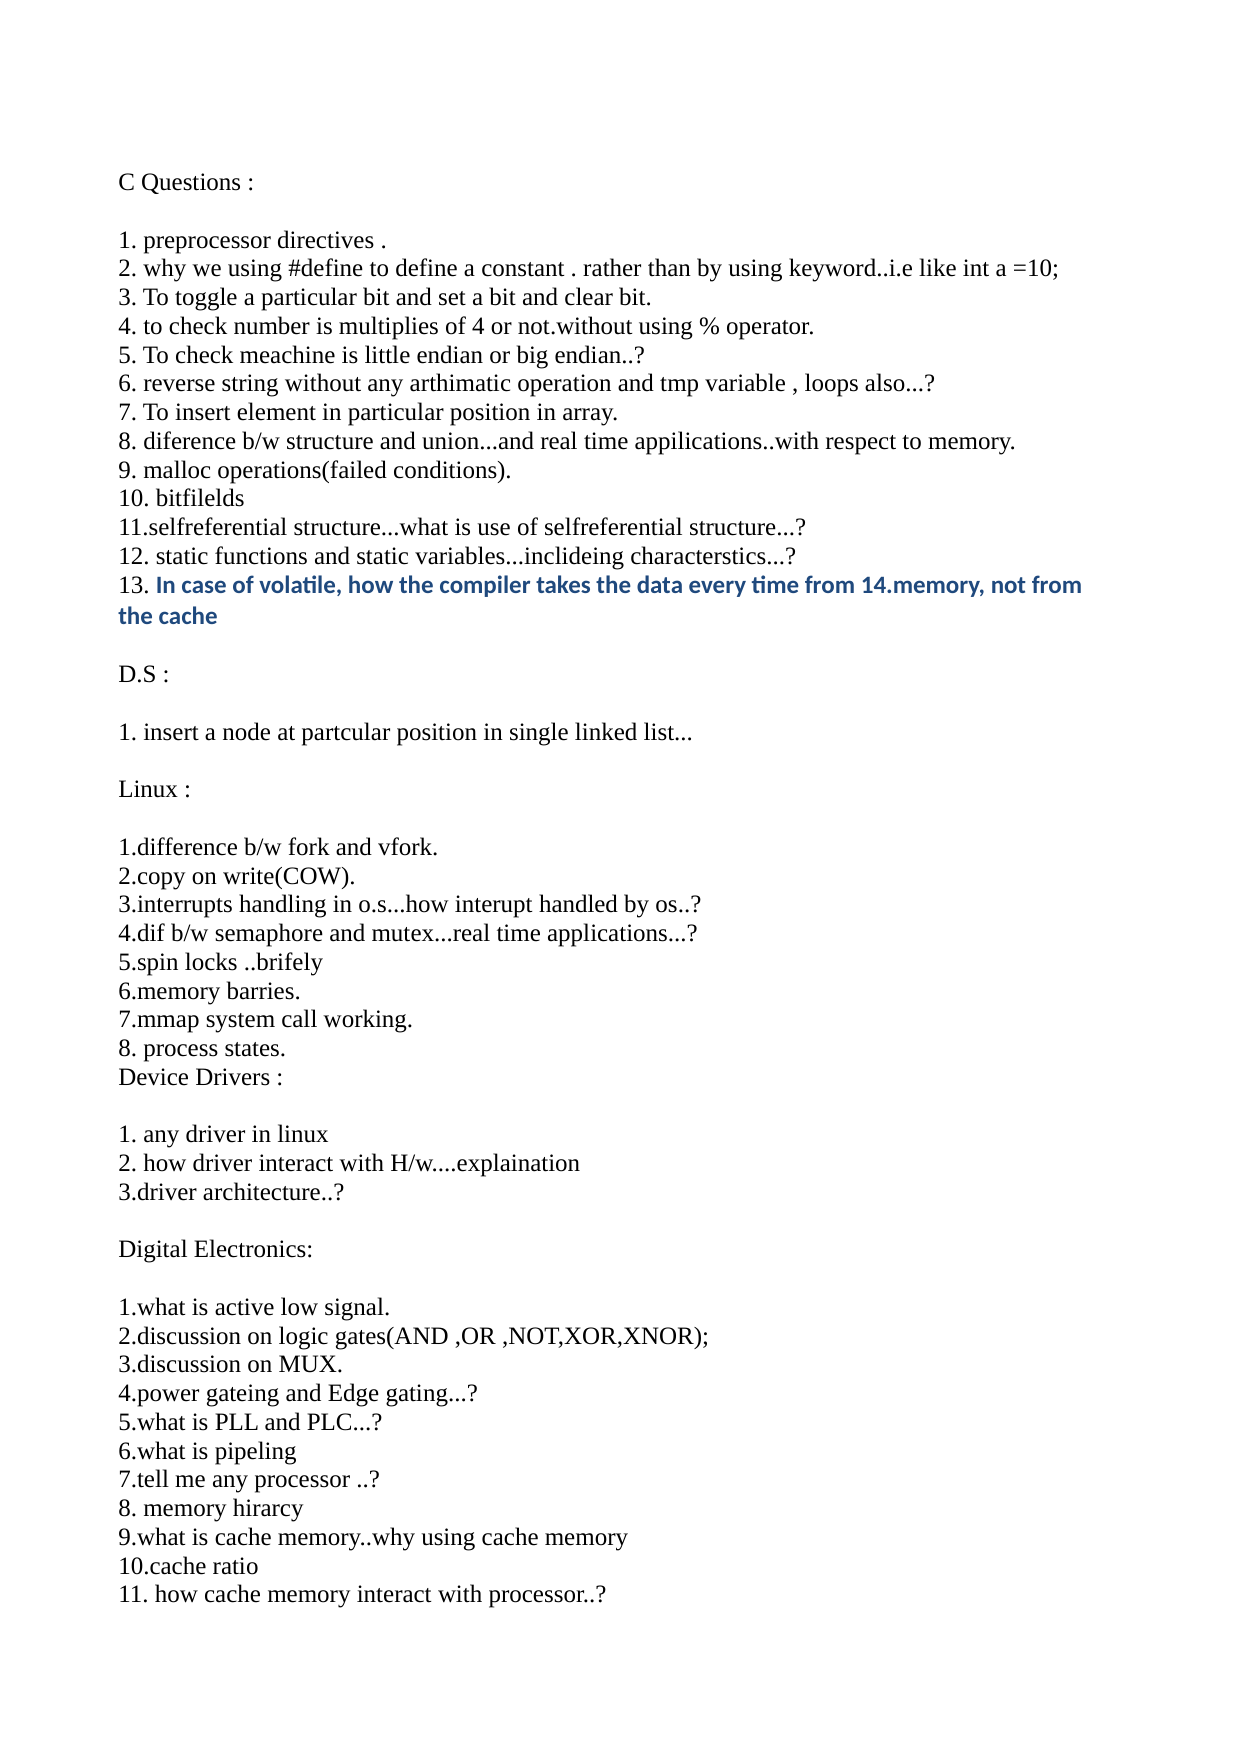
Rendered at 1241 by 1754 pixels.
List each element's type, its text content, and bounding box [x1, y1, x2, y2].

text 3.discussion on MUX. [118, 1349, 1122, 1378]
text 11. how cache memory interact with processor..? [118, 1579, 1122, 1608]
text 5. To check meachine is little endian or big endian..? [118, 340, 1122, 368]
text 2.discussion on logic gates(AND ,OR ,NOT,XOR,XNOR); [118, 1321, 1122, 1349]
text 8. process states. [118, 1033, 1122, 1062]
text Device Drivers : [118, 1062, 1122, 1091]
text 11.selfreferential structure...what is use of selfreferential structure...? [118, 512, 1122, 541]
text 1.what is active low signal. [118, 1292, 1122, 1321]
text 6.memory barries. [118, 976, 1122, 1004]
text C Questions : [118, 167, 1122, 196]
text 10.cache ratio [118, 1551, 1122, 1579]
text 2. why we using #define to define a constant . rather than by using keyword..i.e like int a =10; [118, 253, 1122, 282]
text 8. memory hirarcy [118, 1493, 1122, 1522]
text 4.dif b/w semaphore and mutex...real time applications...? [118, 918, 1122, 947]
text 1.difference b/w fork and vfork. [118, 832, 1122, 861]
text 7.tell me any processor ..? [118, 1464, 1122, 1493]
text 9.what is cache memory..why using cache memory [118, 1522, 1122, 1551]
text 5.spin locks ..brifely [118, 947, 1122, 976]
text 1. insert a node at partcular position in single linked list... [118, 717, 1122, 746]
text 6.what is pipeling [118, 1436, 1122, 1464]
text 6. reverse string without any arthimatic operation and tmp variable , loops also...? [118, 368, 1122, 397]
text D.S : [118, 659, 1122, 688]
text 7. To insert element in particular position in array. [118, 397, 1122, 426]
text 3.driver architecture..? [118, 1177, 1122, 1206]
text Digital Electronics: [118, 1234, 1122, 1263]
text Linux : [118, 774, 1122, 803]
text 7.mmap system call working. [118, 1004, 1122, 1033]
text 3.interrupts handling in o.s...how interupt handled by os..? [118, 889, 1122, 918]
text 2.copy on write(COW). [118, 861, 1122, 889]
text 5.what is PLL and PLC...? [118, 1407, 1122, 1436]
text 13. In case of volatile, how the compiler takes the data every time from 14.memory, not from the cache [118, 570, 1122, 631]
text 4. to check number is multiplies of 4 or not.without using % operator. [118, 311, 1122, 340]
text 3. To toggle a particular bit and set a bit and clear bit. [118, 282, 1122, 311]
text 12. static functions and static variables...inclideing characterstics...? [118, 541, 1122, 570]
text 8. diference b/w structure and union...and real time appilications..with respect to memory. [118, 426, 1122, 455]
text 4.power gateing and Edge gating...? [118, 1378, 1122, 1407]
text 1. preprocessor directives . [118, 225, 1122, 253]
text 1. any driver in linux [118, 1119, 1122, 1148]
text 2. how driver interact with H/w....explaination [118, 1148, 1122, 1177]
text 9. malloc operations(failed conditions). [118, 455, 1122, 483]
text 10. bitfilelds [118, 483, 1122, 512]
